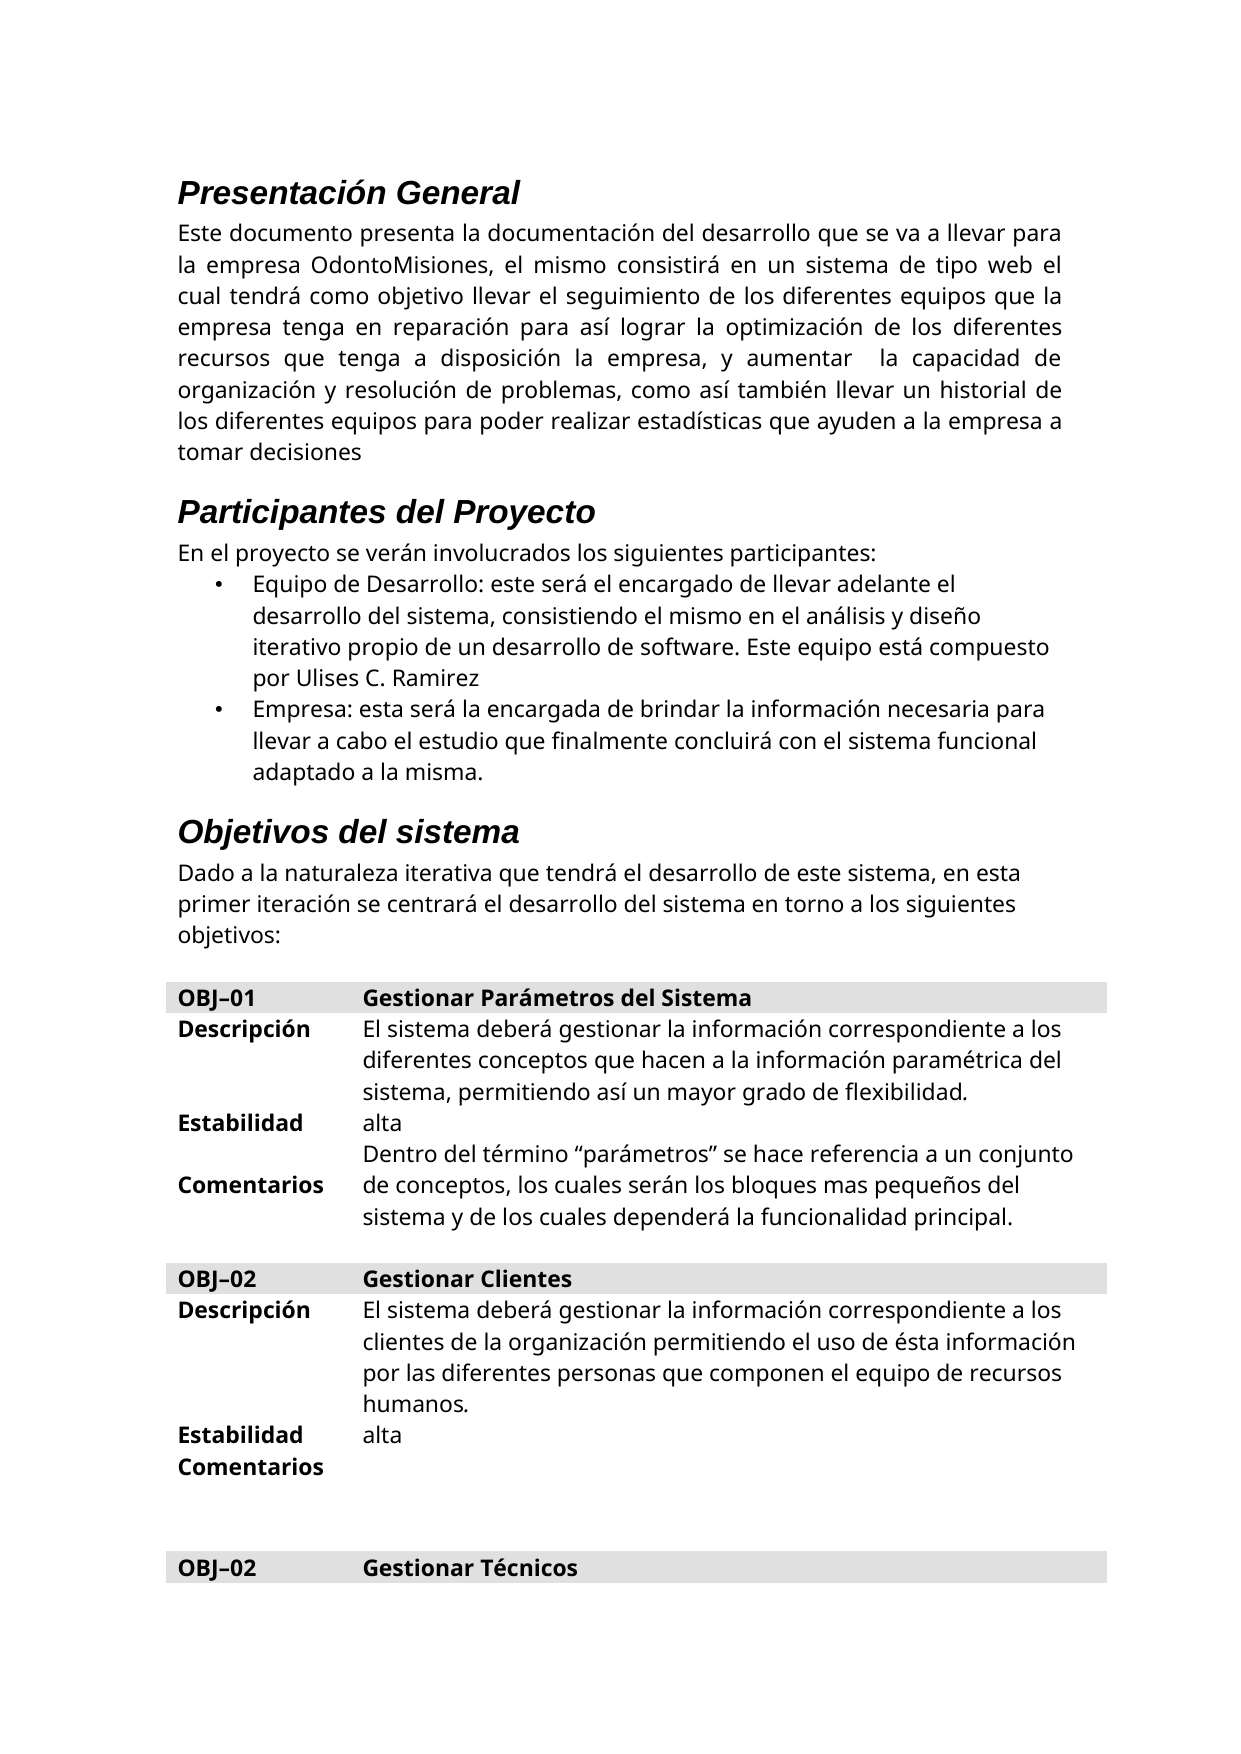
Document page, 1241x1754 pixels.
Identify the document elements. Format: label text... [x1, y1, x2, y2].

table_cell Estabilidad [166, 1107, 351, 1138]
table_cell Comentarios [166, 1138, 351, 1232]
table_header OBJ–01 [166, 982, 351, 1013]
table_header Gestionar Parámetros del Sistema [351, 982, 1107, 1013]
subtitle Objetivos del sistema [177, 812, 1063, 851]
table_header Gestionar Técnicos [351, 1551, 1107, 1583]
text En el proyecto se verán involucrados los siguientes participantes: [177, 537, 1063, 568]
table_cell El sistema deberá gestionar la información correspondiente a los diferentes conceptos que hacen a la información paramétrica del sistema, permitiendo así un mayor grado de flexibilidad. [351, 1013, 1107, 1107]
table_cell El sistema deberá gestionar la información correspondiente a los clientes de la organización permitiendo el uso de ésta información por las diferentes personas que componen el equipo de recursos humanos. [351, 1294, 1107, 1419]
subtitle Presentación General [177, 173, 1063, 211]
text Este documento presenta la documentación del desarrollo que se va a llevar para la empresa OdontoMisiones, el mismo consistirá en un sistema de tipo web el cual tendrá como objetivo llevar el seguimiento de los diferentes equipos que la empresa tenga en reparación para así lograr la optimización de los diferentes recursos que tenga a disposición la empresa, y aumentar la capacidad de organización y resolución de problemas, como así también llevar un historial de los diferentes equipos para poder realizar estadísticas que ayuden a la empresa a tomar decisiones [177, 217, 1063, 467]
table_cell Descripción [166, 1013, 351, 1107]
list Equipo de Desarrollo: este será el encargado de llevar adelante el desarrollo del sistema, consistiendo el mismo en el análisis y diseño iterativo propio de un desarrollo de software. Este equipo está compuesto por Ulises C. Ramirez [215, 568, 1063, 693]
table_cell alta [351, 1107, 1107, 1138]
table_header OBJ–02 [166, 1263, 351, 1294]
subtitle Participantes del Proyecto [177, 492, 1063, 531]
text Dado a la naturaleza iterativa que tendrá el desarrollo de este sistema, en esta primer iteración se centrará el desarrollo del sistema en torno a los siguientes objetivos: [177, 857, 1063, 951]
table_cell alta [351, 1419, 1107, 1451]
table_cell Comentarios [166, 1451, 351, 1482]
table_cell Descripción [166, 1294, 351, 1419]
table_header OBJ–02 [166, 1551, 351, 1583]
table_cell Estabilidad [166, 1419, 351, 1451]
table_cell [351, 1451, 1107, 1482]
table_cell Dentro del término “parámetros” se hace referencia a un conjunto de conceptos, los cuales serán los bloques mas pequeños del sistema y de los cuales dependerá la funcionalidad principal. [351, 1138, 1107, 1232]
table_header Gestionar Clientes [351, 1263, 1107, 1294]
list Empresa: esta será la encargada de brindar la información necesaria para llevar a cabo el estudio que finalmente concluirá con el sistema funcional adaptado a la misma. [215, 693, 1063, 787]
